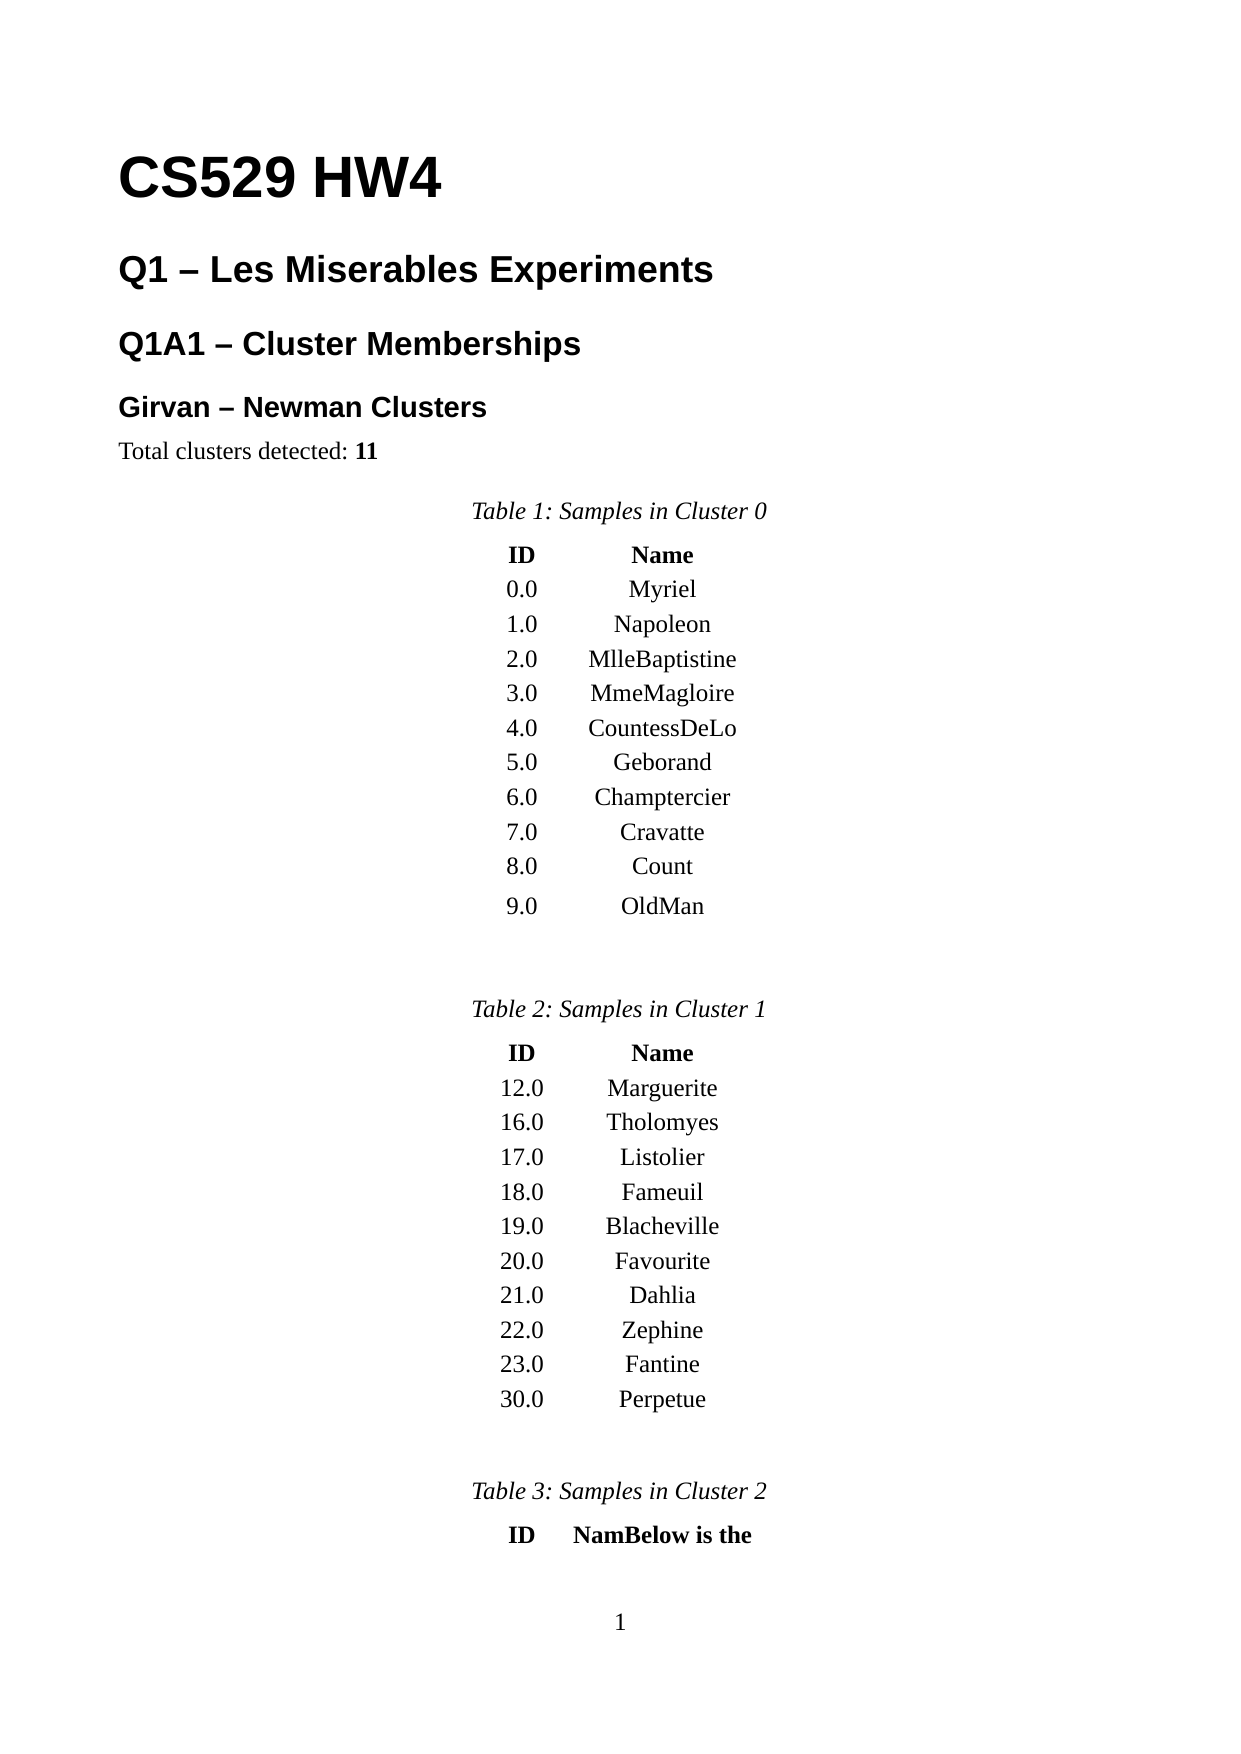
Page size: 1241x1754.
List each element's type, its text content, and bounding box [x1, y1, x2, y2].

table_cell Champtercier [564, 779, 761, 814]
title CS529 HW4 [118, 143, 1122, 210]
table_cell Perpetue [564, 1381, 761, 1416]
table_header ID [480, 1517, 564, 1552]
table_cell Listolier [564, 1139, 761, 1174]
table_header Name [564, 1035, 761, 1070]
table_cell 7.0 [480, 814, 564, 848]
table_cell MlleBaptistine [564, 641, 761, 675]
table_header NamBelow is the [564, 1517, 761, 1552]
table_cell 8.0 [480, 848, 564, 883]
subtitle Girvan – Newman Clusters [118, 390, 1122, 423]
table_cell MmeMagloire [564, 675, 761, 710]
table_cell 23.0 [480, 1347, 564, 1381]
table_cell 3.0 [480, 675, 564, 710]
table_cell Myriel [564, 572, 761, 606]
table_cell 18.0 [480, 1174, 564, 1208]
table_cell Dahlia [564, 1278, 761, 1312]
table_header ID [480, 537, 564, 572]
text Total clusters detected: 11 [118, 436, 1122, 464]
table_cell Count [564, 848, 761, 883]
table_cell 19.0 [480, 1208, 564, 1243]
table_cell 22.0 [480, 1312, 564, 1347]
table_cell 17.0 [480, 1139, 564, 1174]
table_cell 21.0 [480, 1278, 564, 1312]
table_cell Marguerite [564, 1070, 761, 1104]
text Table 2: Samples in Cluster 1 [118, 994, 1122, 1023]
table_cell Napoleon [564, 606, 761, 641]
table_cell 2.0 [480, 641, 564, 675]
table_header Name [564, 537, 761, 572]
table_cell 6.0 [480, 779, 564, 814]
table_cell CountessDeLo [564, 710, 761, 744]
table_cell Fameuil [564, 1174, 761, 1208]
table_cell OldMan [564, 883, 761, 928]
table_cell Favourite [564, 1243, 761, 1277]
table_cell Cravatte [564, 814, 761, 848]
table_cell 9.0 [480, 883, 564, 928]
table_cell 12.0 [480, 1070, 564, 1104]
subtitle Q1A1 – Cluster Memberships [118, 324, 1122, 363]
table_cell Geborand [564, 745, 761, 779]
text Table 1: Samples in Cluster 0 [118, 496, 1122, 524]
table_header ID [480, 1035, 564, 1070]
subtitle Q1 – Les Miserables Experiments [118, 248, 1122, 291]
table_cell 1.0 [480, 606, 564, 641]
table_cell Blacheville [564, 1208, 761, 1243]
table_cell 4.0 [480, 710, 564, 744]
table_cell 30.0 [480, 1381, 564, 1416]
table_cell 16.0 [480, 1105, 564, 1139]
table_cell Fantine [564, 1347, 761, 1381]
text Table 3: Samples in Cluster 2 [118, 1476, 1122, 1505]
table_cell Zephine [564, 1312, 761, 1347]
table_cell 20.0 [480, 1243, 564, 1277]
table_cell 0.0 [480, 572, 564, 606]
table_cell Tholomyes [564, 1105, 761, 1139]
table_cell 5.0 [480, 745, 564, 779]
